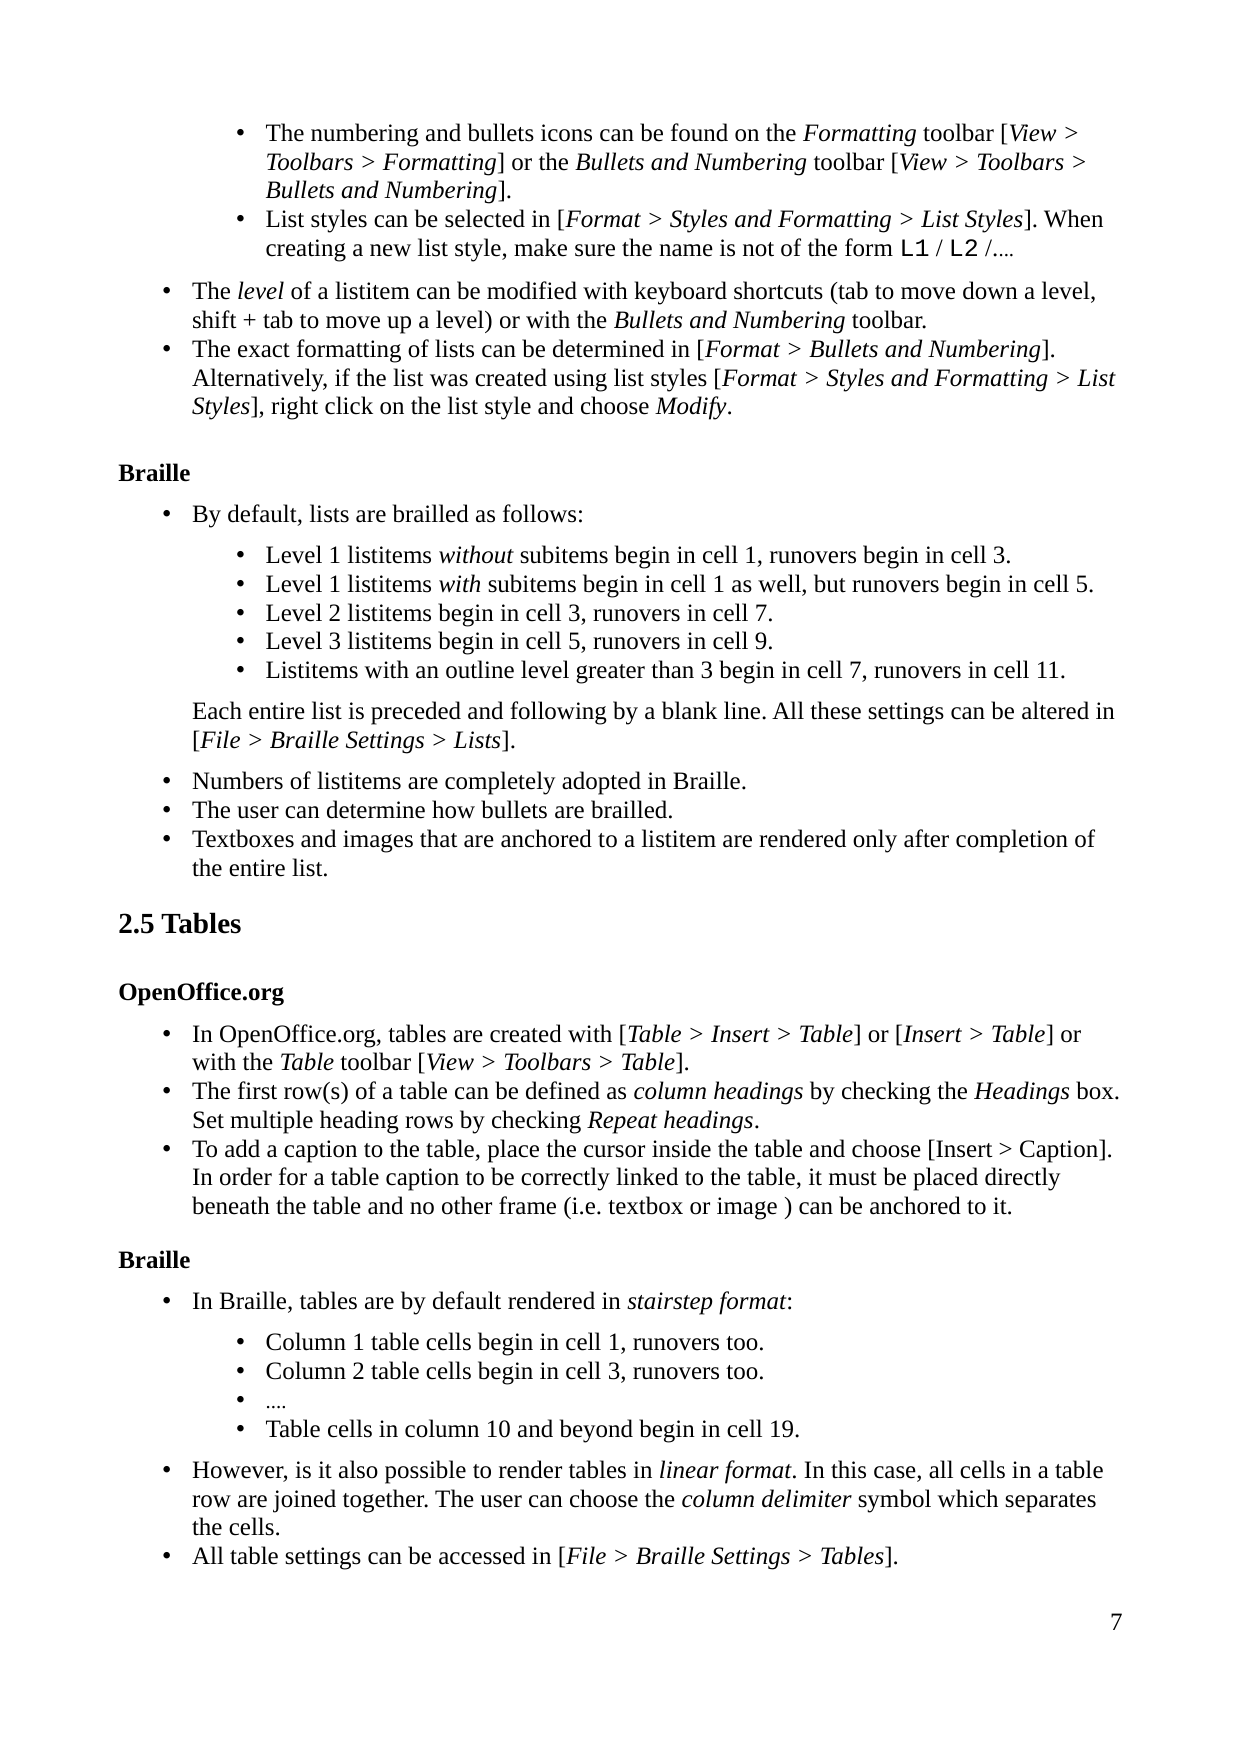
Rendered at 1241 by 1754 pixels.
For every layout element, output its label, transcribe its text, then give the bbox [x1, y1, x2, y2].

list Each entire list is preceded and following by a blank line. All these settings can be altered in [File > Braille Settings > Lists]. [162, 696, 1122, 754]
list All table settings can be accessed in [File > Braille Settings > Tables]. [162, 1541, 1122, 1570]
list The first row(s) of a table can be defined as column headings by checking the Headings box. Set multiple heading rows by checking Repeat headings. [162, 1076, 1122, 1134]
list .... [236, 1385, 1122, 1414]
list The level of a listitem can be modified with keyboard shortcuts (tab to move down a level, shift + tab to move up a level) or with the Bullets and Numbering toolbar. [162, 276, 1122, 334]
subtitle Braille [118, 458, 1122, 486]
list In Braille, tables are by default rendered in stairstep format: [162, 1286, 1122, 1315]
list Column 1 table cells begin in cell 1, runovers too. [236, 1327, 1122, 1356]
list Level 1 listitems with subitems begin in cell 1 as well, but runovers begin in cell 5. [236, 569, 1122, 598]
subtitle OpenOffice.org [118, 977, 1122, 1006]
subtitle Braille [118, 1245, 1122, 1274]
list Level 3 listitems begin in cell 5, runovers in cell 9. [236, 626, 1122, 655]
list However, is it also possible to render tables in linear format. In this case, all cells in a table row are joined together. The user can choose the column delimiter symbol which separates the cells. [162, 1455, 1122, 1541]
list Table cells in column 10 and beyond begin in cell 19. [236, 1414, 1122, 1442]
list List styles can be selected in [Format > Styles and Formatting > List Styles]. When creating a new list style, make sure the name is not of the form L1 / L2 /.... [236, 204, 1122, 264]
list Level 1 listitems without subitems begin in cell 1, runovers begin in cell 3. [236, 540, 1122, 569]
list The numbering and bullets icons can be found on the Formatting toolbar [View > Toolbars > Formatting] or the Bullets and Numbering toolbar [View > Toolbars > Bullets and Numbering]. [236, 118, 1122, 204]
list Column 2 table cells begin in cell 3, runovers too. [236, 1356, 1122, 1385]
list The user can determine how bullets are brailled. [162, 795, 1122, 824]
list The exact formatting of lists can be determined in [Format > Bullets and Numbering]. Alternatively, if the list was created using list styles [Format > Styles and Formatting > List Styles], right click on the list style and choose Modify. [162, 334, 1122, 420]
list By default, lists are brailled as follows: [162, 499, 1122, 528]
list To add a caption to the table, place the cursor inside the table and choose [Insert > Caption]. In order for a table caption to be correctly linked to the table, it must be placed directly beneath the table and no other frame (i.e. textbox or image ) can be anchored to it. [162, 1134, 1122, 1220]
subtitle 2.5 Tables [118, 906, 1122, 940]
list Level 2 listitems begin in cell 3, runovers in cell 7. [236, 598, 1122, 626]
list Textboxes and images that are anchored to a listitem are rendered only after completion of the entire list. [162, 824, 1122, 881]
list Listitems with an outline level greater than 3 begin in cell 7, runovers in cell 11. [236, 655, 1122, 684]
list In OpenOffice.org, tables are created with [Table > Insert > Table] or [Insert > Table] or with the Table toolbar [View > Toolbars > Table]. [162, 1019, 1122, 1076]
list Numbers of listitems are completely adopted in Braille. [162, 766, 1122, 795]
